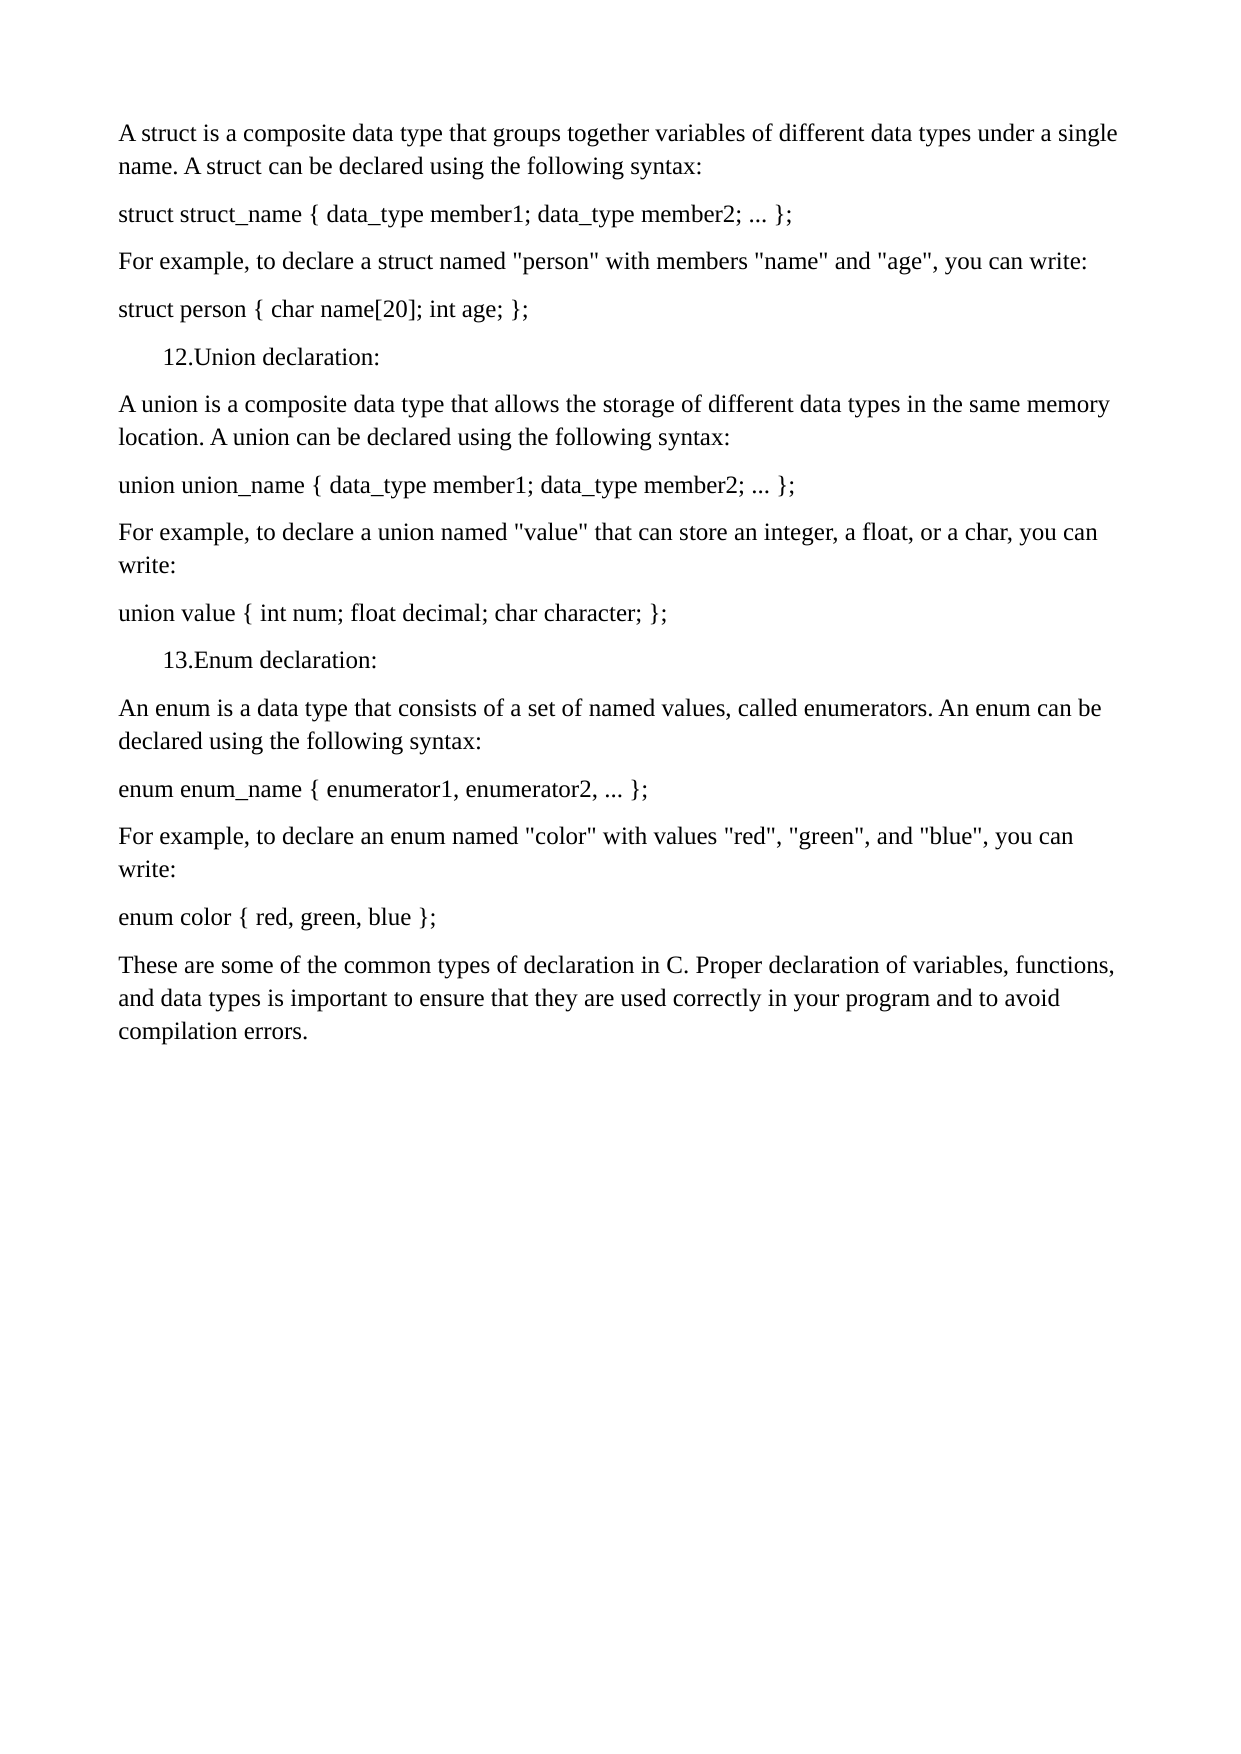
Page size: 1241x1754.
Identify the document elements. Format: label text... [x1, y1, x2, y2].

text union union_name { data_type member1; data_type member2; ... }; [118, 470, 1122, 498]
text For example, to declare a union named "value" that can store an integer, a float, or a char, you can write: [118, 517, 1122, 579]
text These are some of the common types of declaration in C. Proper declaration of variables, functions, and data types is important to ensure that they are used correctly in your program and to avoid compilation errors. [118, 950, 1122, 1044]
text For example, to declare a struct named "person" with members "name" and "age", you can write: [118, 246, 1122, 275]
text struct struct_name { data_type member1; data_type member2; ... }; [118, 199, 1122, 227]
list Enum declaration: [162, 646, 1122, 674]
text A union is a composite data type that allows the storage of different data types in the same memory location. A union can be declared using the following syntax: [118, 389, 1122, 451]
text enum enum_name { enumerator1, enumerator2, ... }; [118, 774, 1122, 803]
text union value { int num; float decimal; char character; }; [118, 598, 1122, 627]
list Union declaration: [162, 342, 1122, 370]
text struct person { char name[20]; int age; }; [118, 294, 1122, 323]
text For example, to declare an enum named "color" with values "red", "green", and "blue", you can write: [118, 821, 1122, 883]
text A struct is a composite data type that groups together variables of different data types under a single name. A struct can be declared using the following syntax: [118, 118, 1122, 180]
text An enum is a data type that consists of a set of named values, called enumerators. An enum can be declared using the following syntax: [118, 693, 1122, 755]
text enum color { red, green, blue }; [118, 902, 1122, 931]
